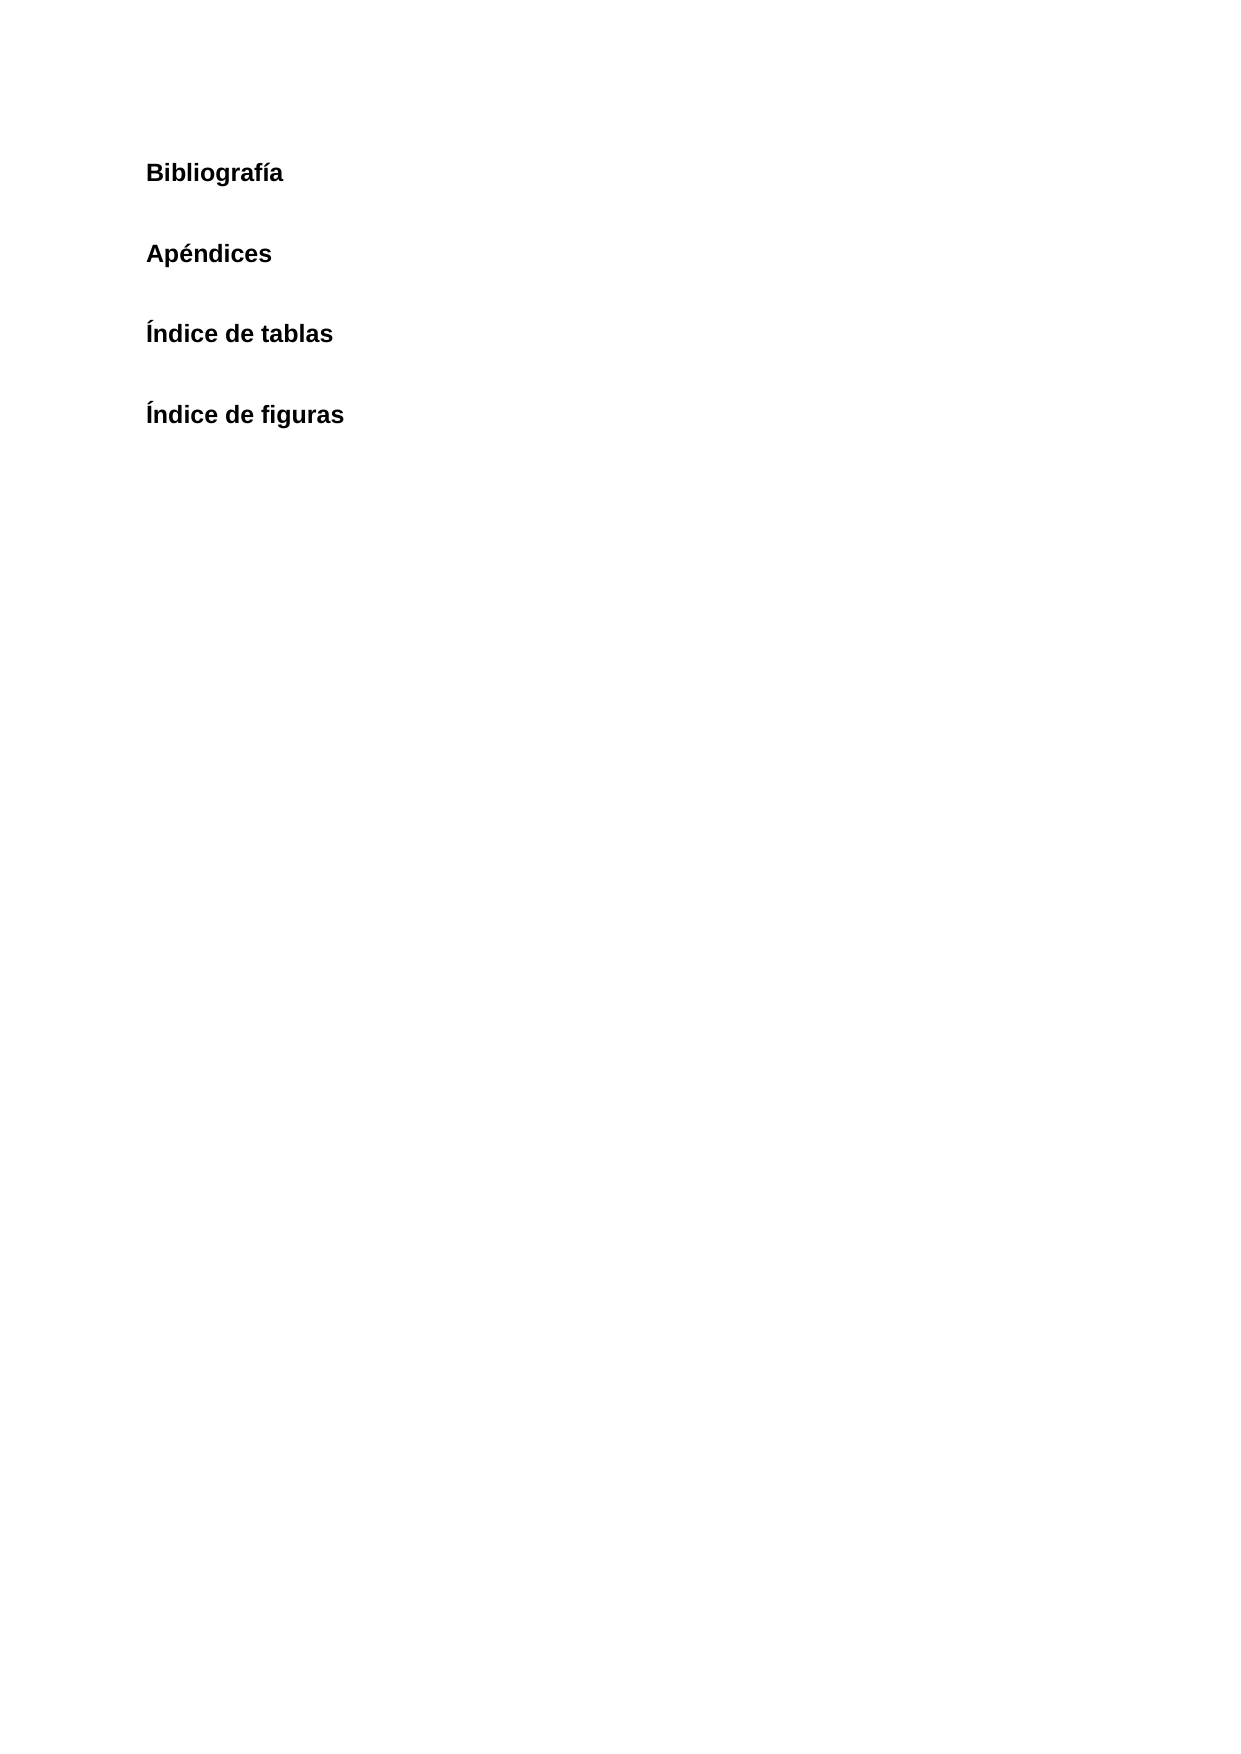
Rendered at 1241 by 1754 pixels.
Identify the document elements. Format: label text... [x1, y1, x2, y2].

text Índice de figuras [71, 399, 1057, 428]
text Apéndices [71, 239, 1057, 267]
text Bibliografía [71, 158, 1057, 187]
text Índice de tablas [71, 319, 1057, 348]
